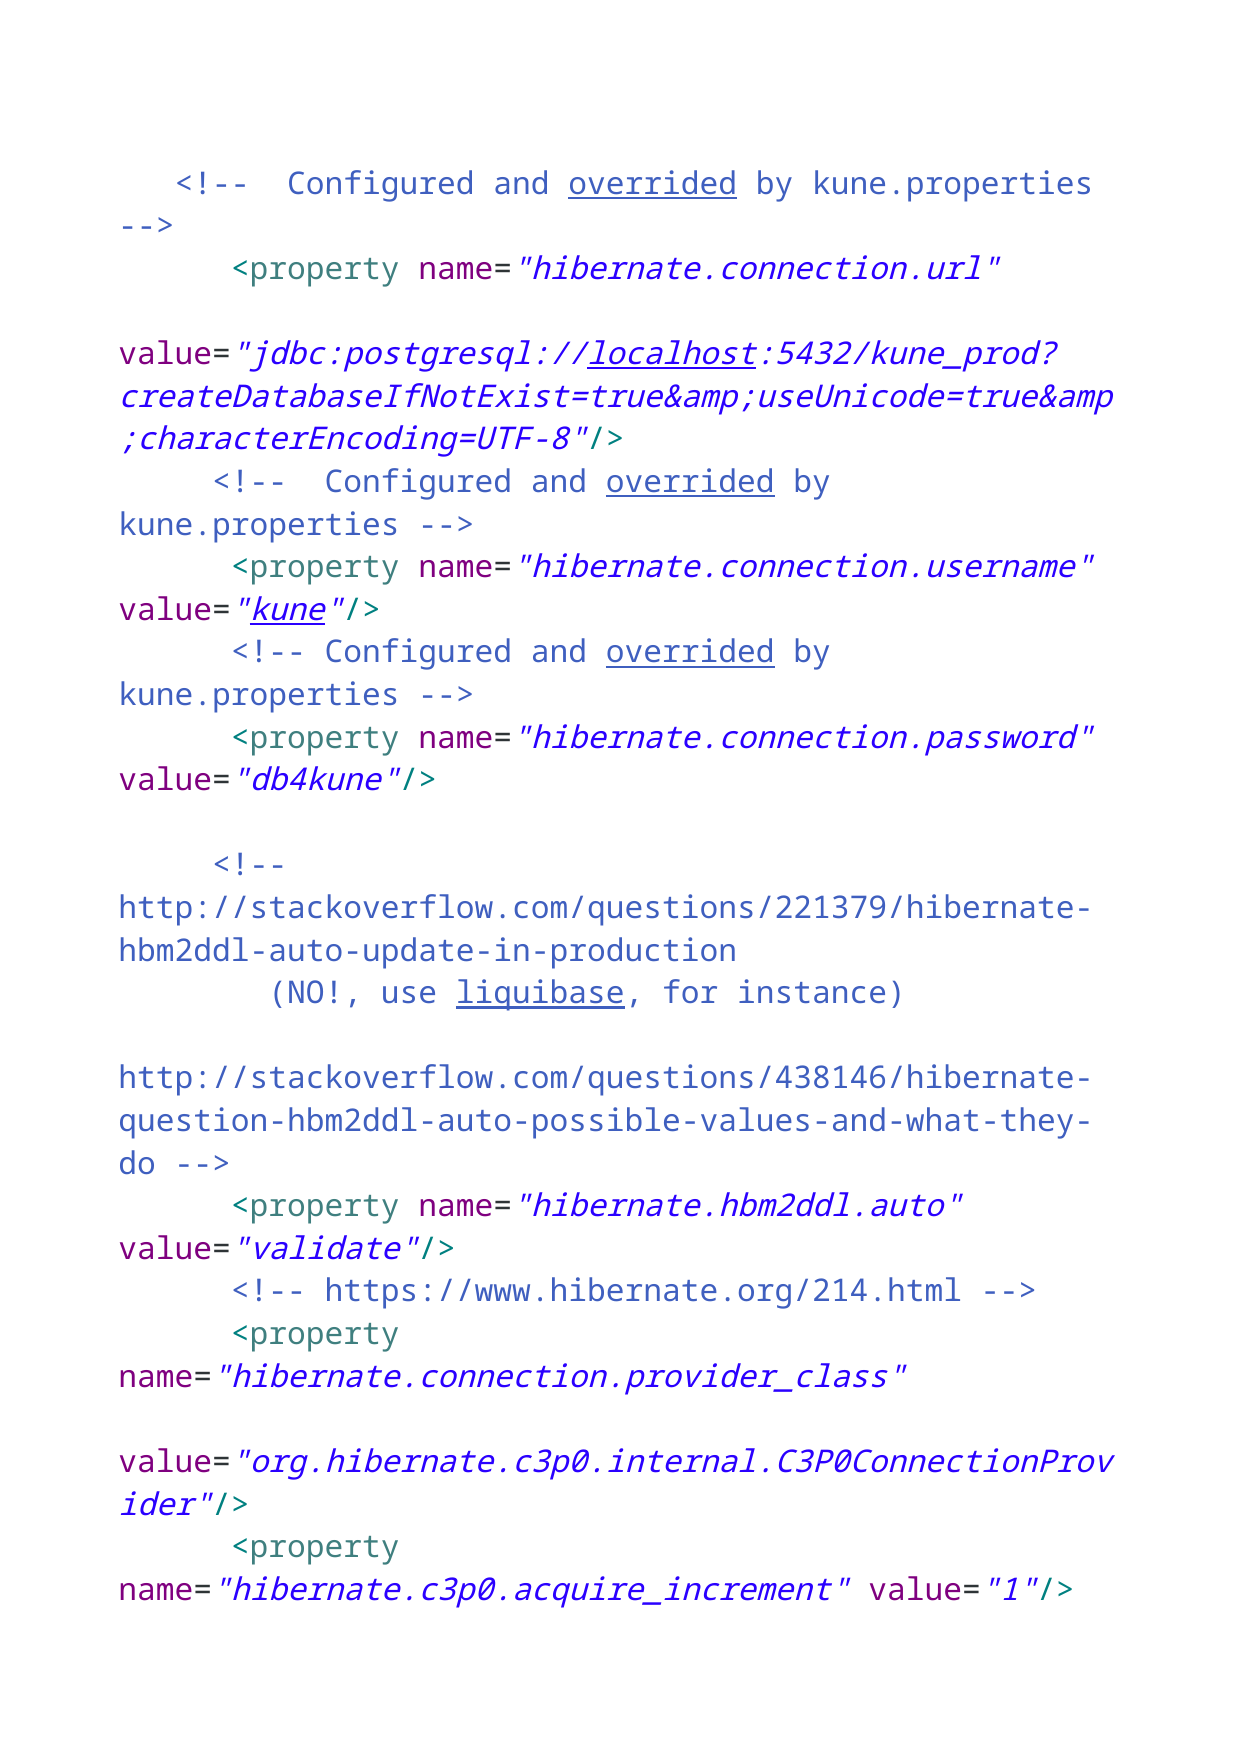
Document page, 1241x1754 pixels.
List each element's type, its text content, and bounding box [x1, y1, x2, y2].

text <!-- https://www.hibernate.org/214.html --> [118, 1268, 1122, 1311]
text value="org.hibernate.c3p0.internal.C3P0ConnectionProvider"/> [118, 1396, 1122, 1524]
text <!-- http://stackoverflow.com/questions/221379/hibernate-hbm2ddl-auto-update-in-production [118, 842, 1122, 970]
text value="jdbc:postgresql://localhost:5432/kune_prod?createDatabaseIfNotExist=true&amp;useUnicode=true&amp;characterEncoding=UTF-8"/> [118, 288, 1122, 459]
text <property name="hibernate.connection.username" value="kune"/> [118, 544, 1122, 629]
text <property name="hibernate.connection.password" value="db4kune"/> [118, 714, 1122, 800]
text http://stackoverflow.com/questions/438146/hibernate-question-hbm2ddl-auto-possible-values-and-what-they-do --> [118, 1013, 1122, 1183]
text (NO!, use liquibase, for instance) [118, 970, 1122, 1013]
text <property name="hibernate.c3p0.acquire_increment" value="1"/> [118, 1524, 1122, 1609]
text <!-- Configured and overrided by kune.properties --> [118, 629, 1122, 714]
text <property name="hibernate.hbm2ddl.auto" value="validate"/> [118, 1183, 1122, 1268]
text <!-- Configured and overrided by kune.properties --> [118, 459, 1122, 544]
text <property name="hibernate.connection.url" [118, 246, 1122, 288]
text <!-- Configured and overrided by kune.properties --> [118, 161, 1122, 246]
text <property name="hibernate.connection.provider_class" [118, 1311, 1122, 1396]
